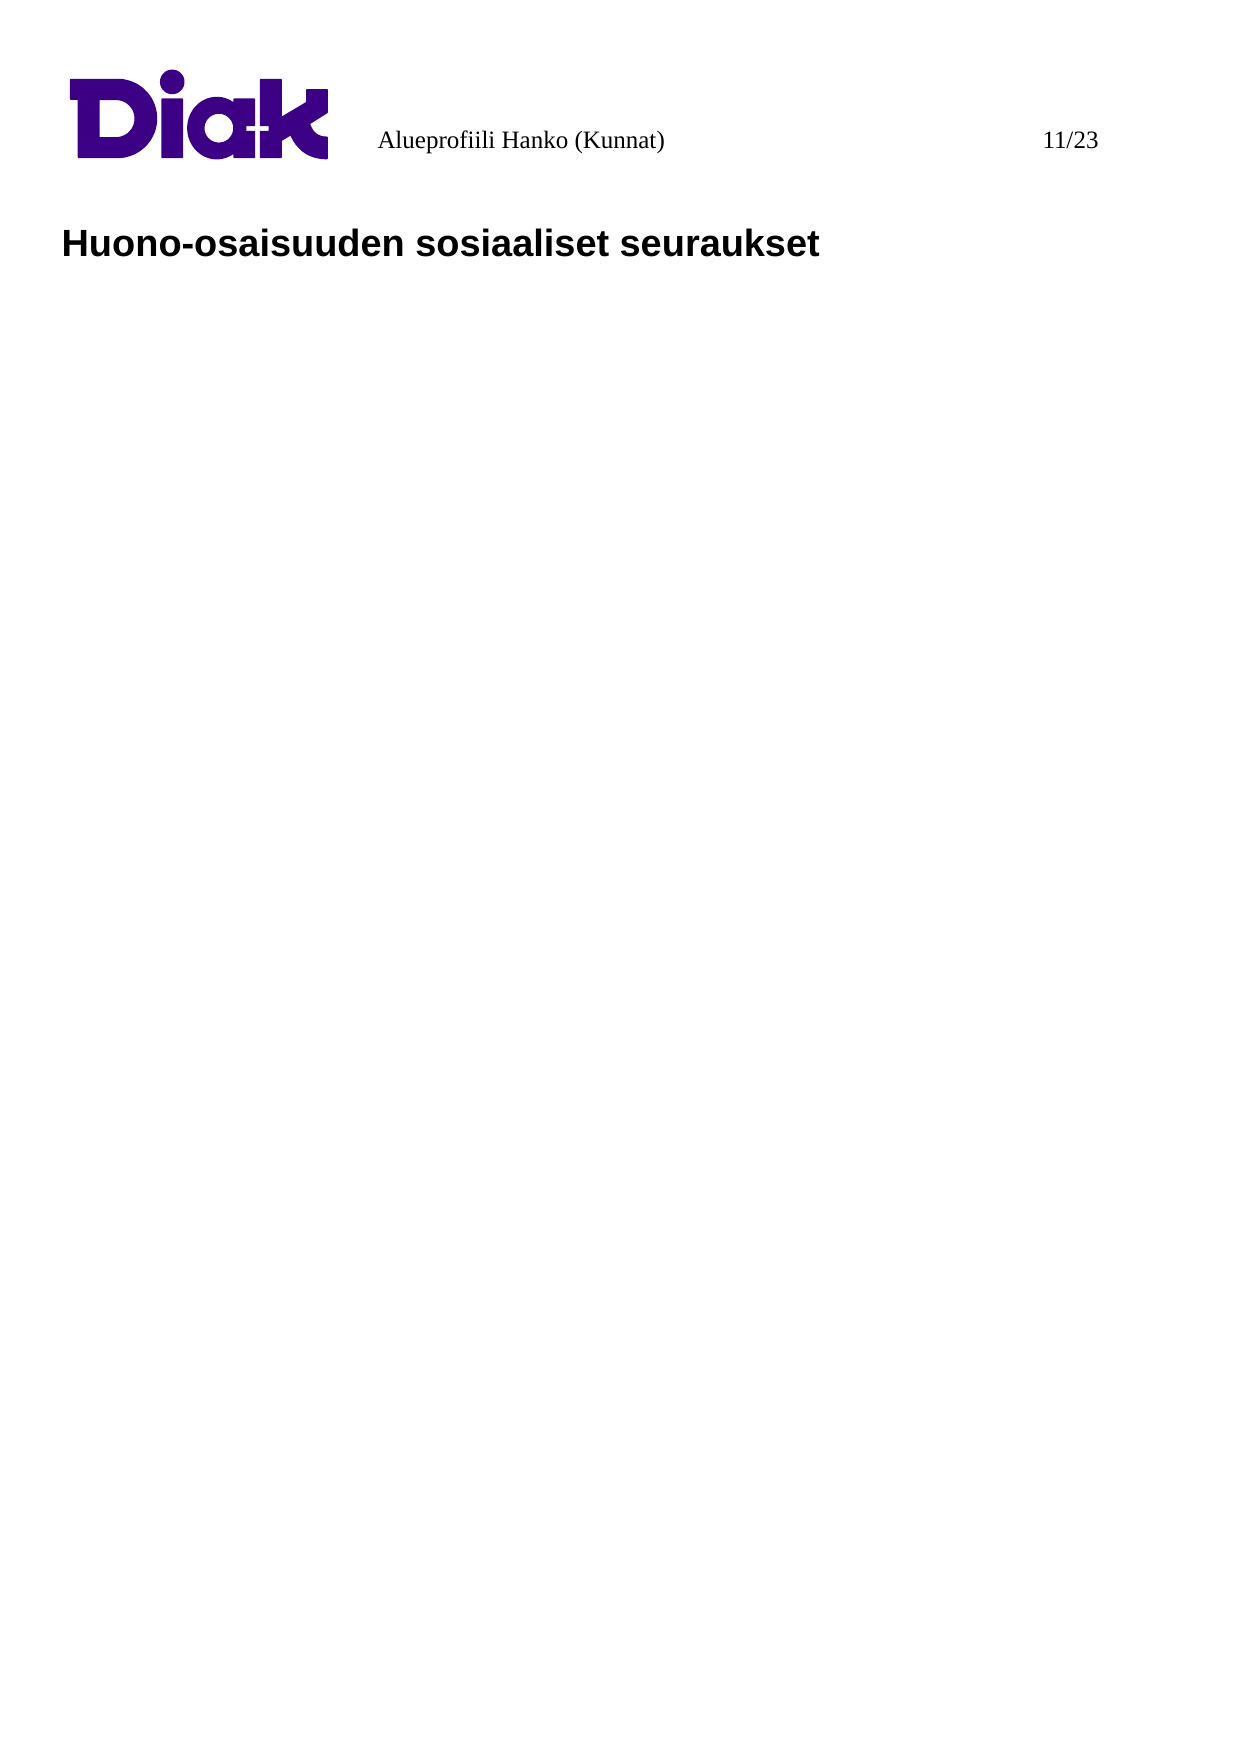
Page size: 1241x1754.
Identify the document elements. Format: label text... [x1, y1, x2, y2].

subtitle Huono-osaisuuden sosiaaliset seuraukset [61, 221, 1179, 265]
